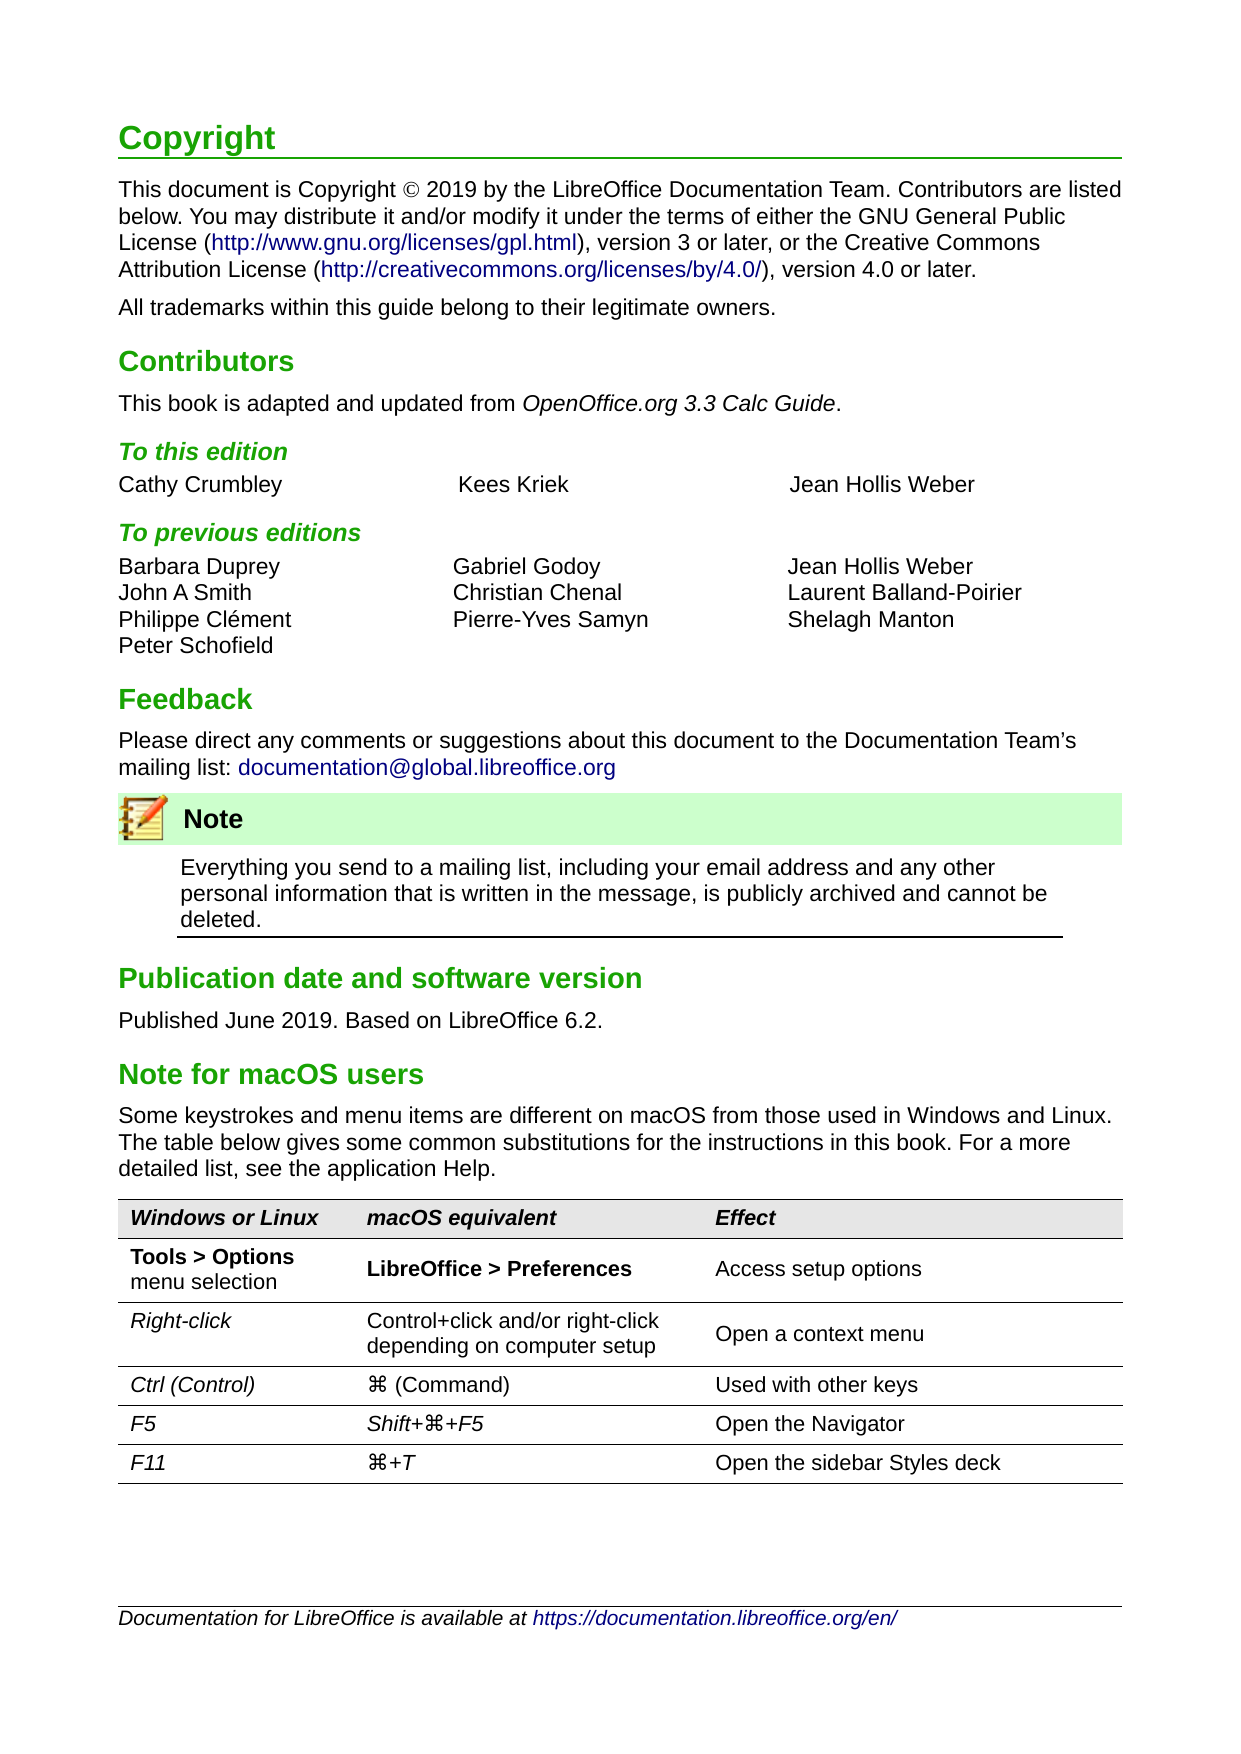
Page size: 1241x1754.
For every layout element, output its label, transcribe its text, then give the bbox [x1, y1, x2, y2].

table_header Windows or Linux [118, 1200, 355, 1238]
table_cell [453, 632, 787, 658]
table_cell Open the Navigator [703, 1406, 1123, 1443]
table_header Kees Kriek [458, 471, 789, 498]
table_cell ⌘+T [355, 1445, 703, 1482]
table_header Gabriel Godoy [453, 553, 787, 579]
text Some keystrokes and menu items are different on macOS from those used in Windows and Linux. The table below gives some common substitutions for the instructions in this book. For a more detailed list, see the application Help. [118, 1102, 1122, 1181]
subtitle Copyright [118, 118, 1122, 157]
table_cell LibreOffice > Preferences [355, 1239, 703, 1302]
table_cell Open the sidebar Styles deck [703, 1445, 1123, 1482]
table_cell Used with other keys [703, 1367, 1123, 1405]
subtitle Contributors [118, 344, 1122, 378]
subtitle To previous editions [118, 518, 1122, 547]
table_cell Control+click and/or right-click depending on computer setup [355, 1303, 703, 1366]
text This book is adapted and updated from OpenOffice.org 3.3 Calc Guide. [118, 390, 1122, 416]
table_cell Peter Schofield [118, 632, 453, 658]
text All trademarks within this guide belong to their legitimate owners. [118, 294, 1122, 321]
table_cell Right-click [118, 1303, 355, 1366]
subtitle Note for macOS users [118, 1057, 1122, 1090]
table_header Effect [703, 1200, 1123, 1238]
text Published June 2019. Based on LibreOffice 6.2. [118, 1007, 1122, 1033]
table_cell Shelagh Manton [788, 606, 1122, 632]
table_cell Ctrl (Control) [118, 1367, 355, 1405]
table_cell F11 [118, 1445, 355, 1482]
text Please direct any comments or suggestions about this document to the Documentation Team’s mailing list: documentation@global.libreoffice.org [118, 727, 1122, 780]
table_header Jean Hollis Weber [788, 553, 1122, 579]
table_cell Access setup options [703, 1239, 1123, 1302]
table_header macOS equivalent [355, 1200, 703, 1238]
table_header Cathy Crumbley [118, 471, 458, 498]
subtitle Publication date and software version [118, 961, 1122, 995]
subtitle To this edition [118, 437, 1122, 465]
table_cell Christian Chenal [453, 579, 787, 606]
table_header Jean Hollis Weber [789, 471, 1122, 498]
table_cell F5 [118, 1406, 355, 1443]
text Everything you send to a mailing list, including your email address and any other personal information that is written in the message, is publicly archived and cannot be deleted. [177, 851, 1063, 936]
table_cell Laurent Balland-Poirier [788, 579, 1122, 606]
table_cell ⌘ (Command) [355, 1367, 703, 1405]
text This document is Copyright © 2019 by the LibreOffice Documentation Team. Contributors are listed below. You may distribute it and/or modify it under the terms of either the GNU General Public License (http://www.gnu.org/licenses/gpl.html), version 3 or later, or the Creative Commons Attribution License (http://creativecommons.org/licenses/by/4.0/), version 4.0 or later. [118, 176, 1122, 282]
table_header Barbara Duprey [118, 553, 453, 579]
table_cell Shift+⌘+F5 [355, 1406, 703, 1443]
picture [119, 793, 170, 844]
table_cell John A Smith [118, 579, 453, 606]
table_cell Open a context menu [703, 1303, 1123, 1366]
table_cell [788, 632, 1122, 658]
subtitle Feedback [118, 682, 1122, 716]
subtitle Note [118, 793, 1122, 845]
table_cell Philippe Clément [118, 606, 453, 632]
table_cell Pierre-Yves Samyn [453, 606, 787, 632]
table_cell Tools > Options menu selection [118, 1239, 355, 1302]
